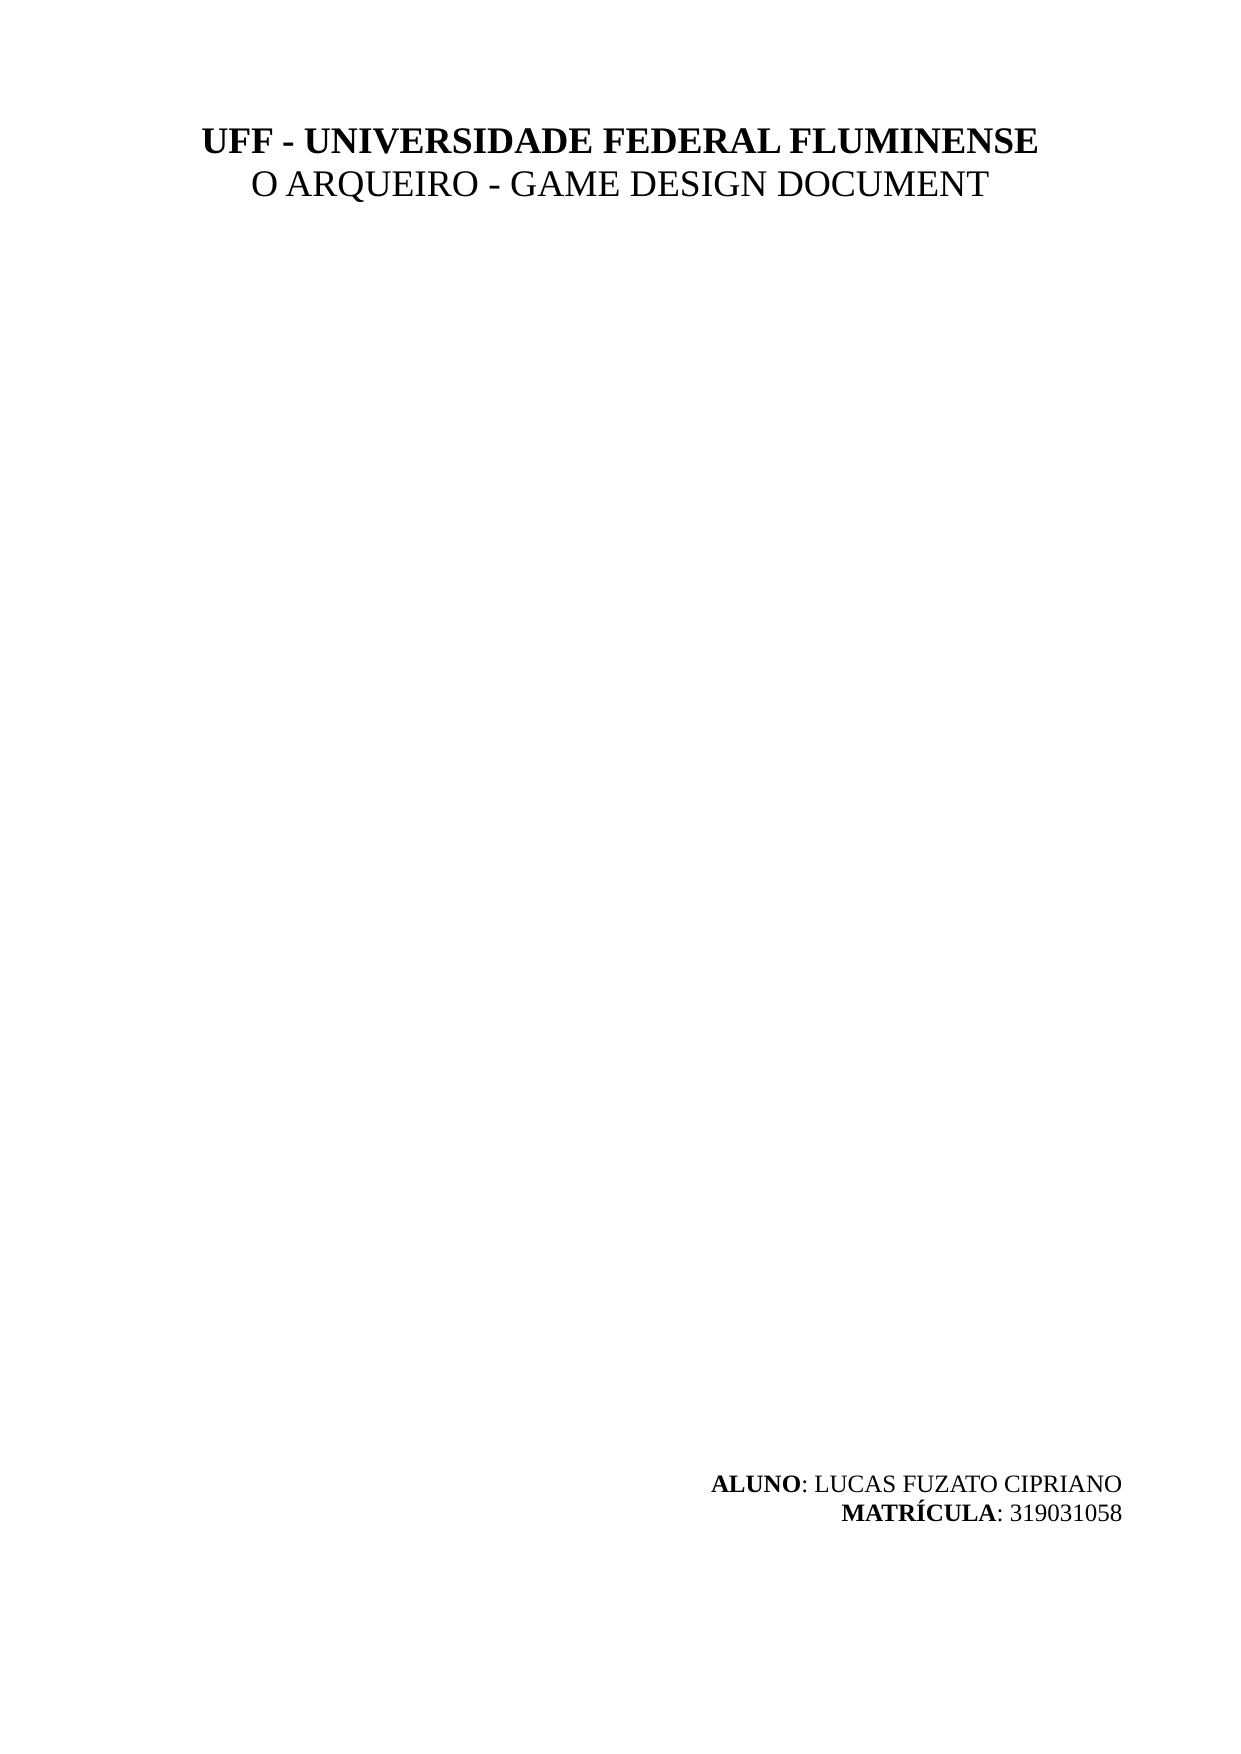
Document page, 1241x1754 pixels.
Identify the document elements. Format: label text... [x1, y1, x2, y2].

text MATRÍCULA: 319031058 [118, 1498, 1122, 1527]
text ALUNO: LUCAS FUZATO CIPRIANO [118, 1469, 1122, 1498]
text UFF - UNIVERSIDADE FEDERAL FLUMINENSE [118, 118, 1122, 161]
text O ARQUEIRO - GAME DESIGN DOCUMENT [118, 161, 1122, 204]
